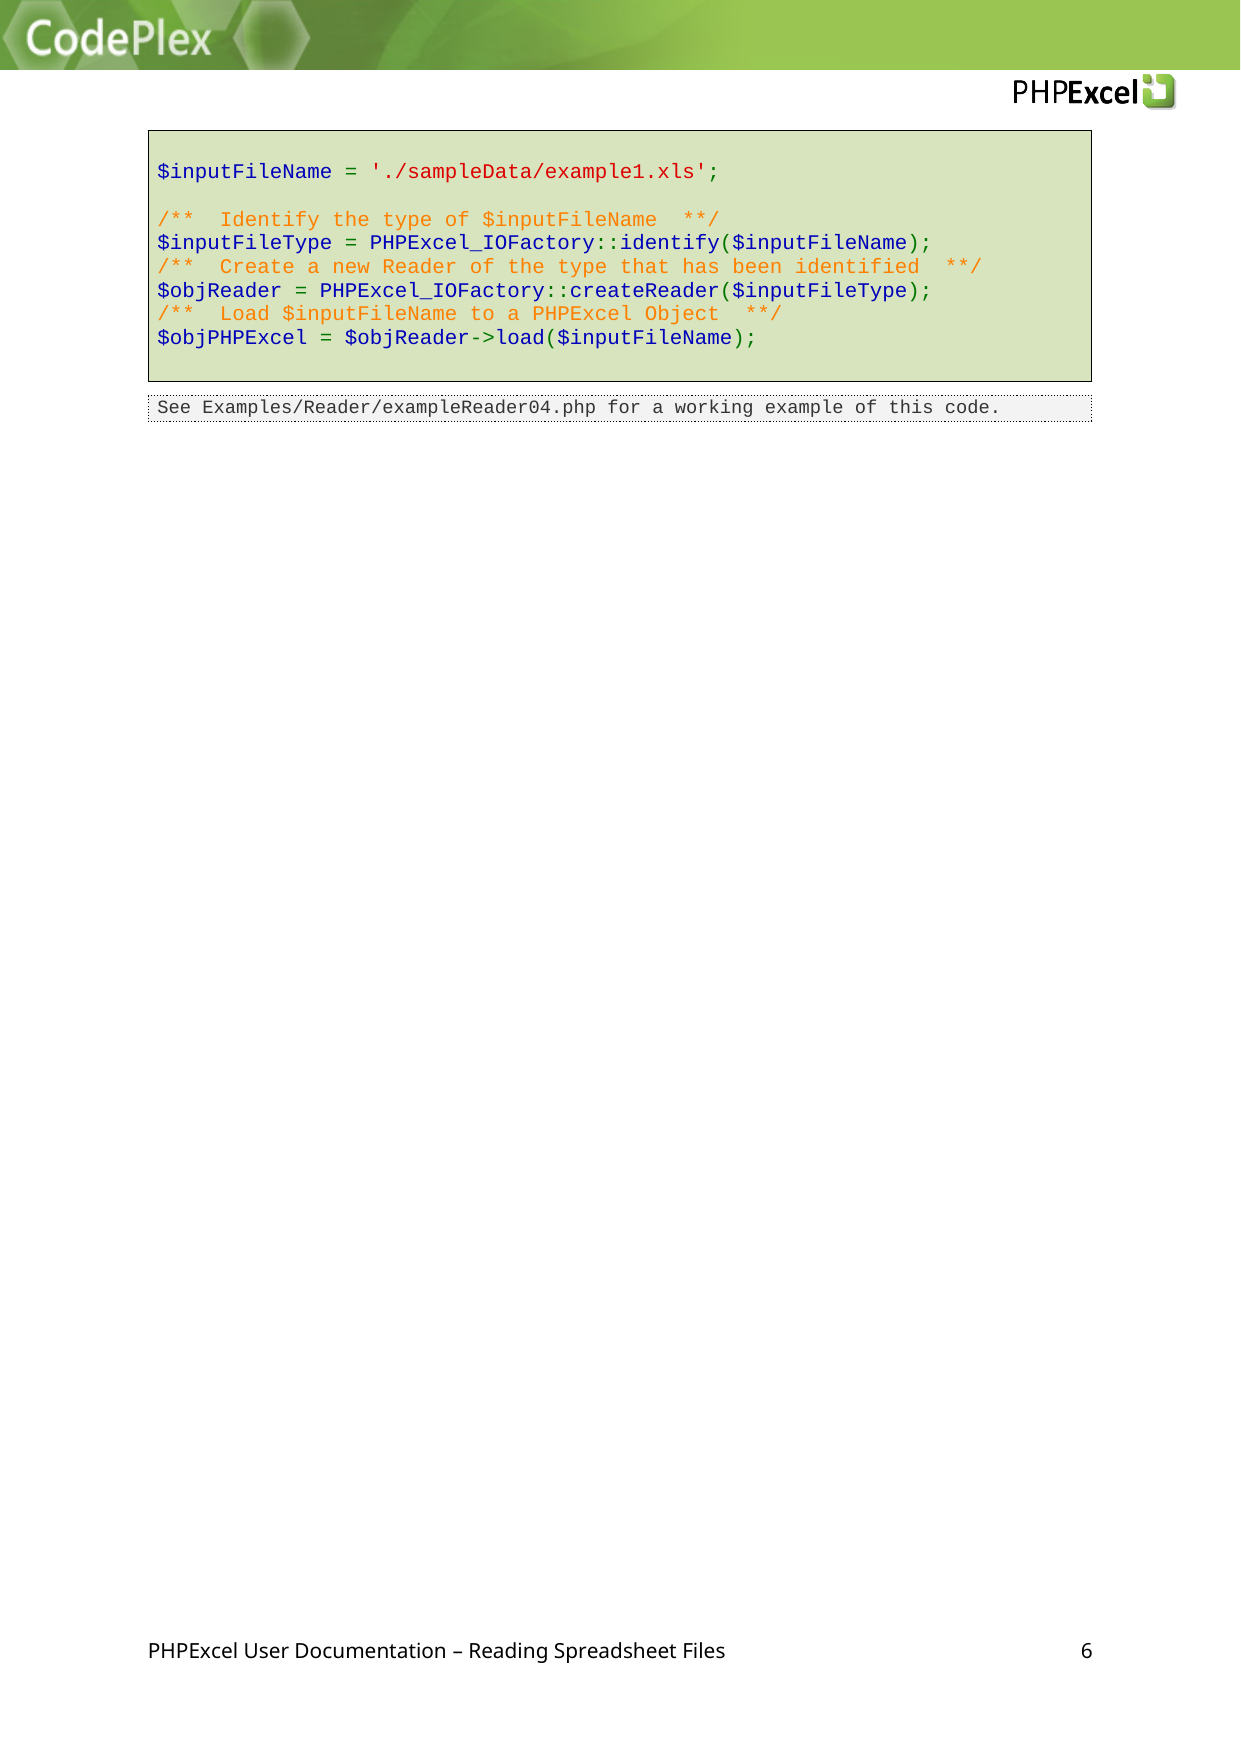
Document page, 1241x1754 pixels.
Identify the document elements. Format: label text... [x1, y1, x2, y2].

text See Examples/Reader/exampleReader04.php for a working example of this code. [148, 395, 1092, 422]
text $inputFileName = './sampleData/example1.xls'; /** Identify the type of $inputFileName **/ $inputFileType = PHPExcel_IOFactory::identify($inputFileName); /** Create a new Reader of the type that has been identified **/ $objReader = PHPExcel_IOFactory::createReader($inputFileType); /** Load $inputFileName to a PHPExcel Object **/ $objPHPExcel = $objReader->load($inputFileName); [149, 158, 1091, 381]
